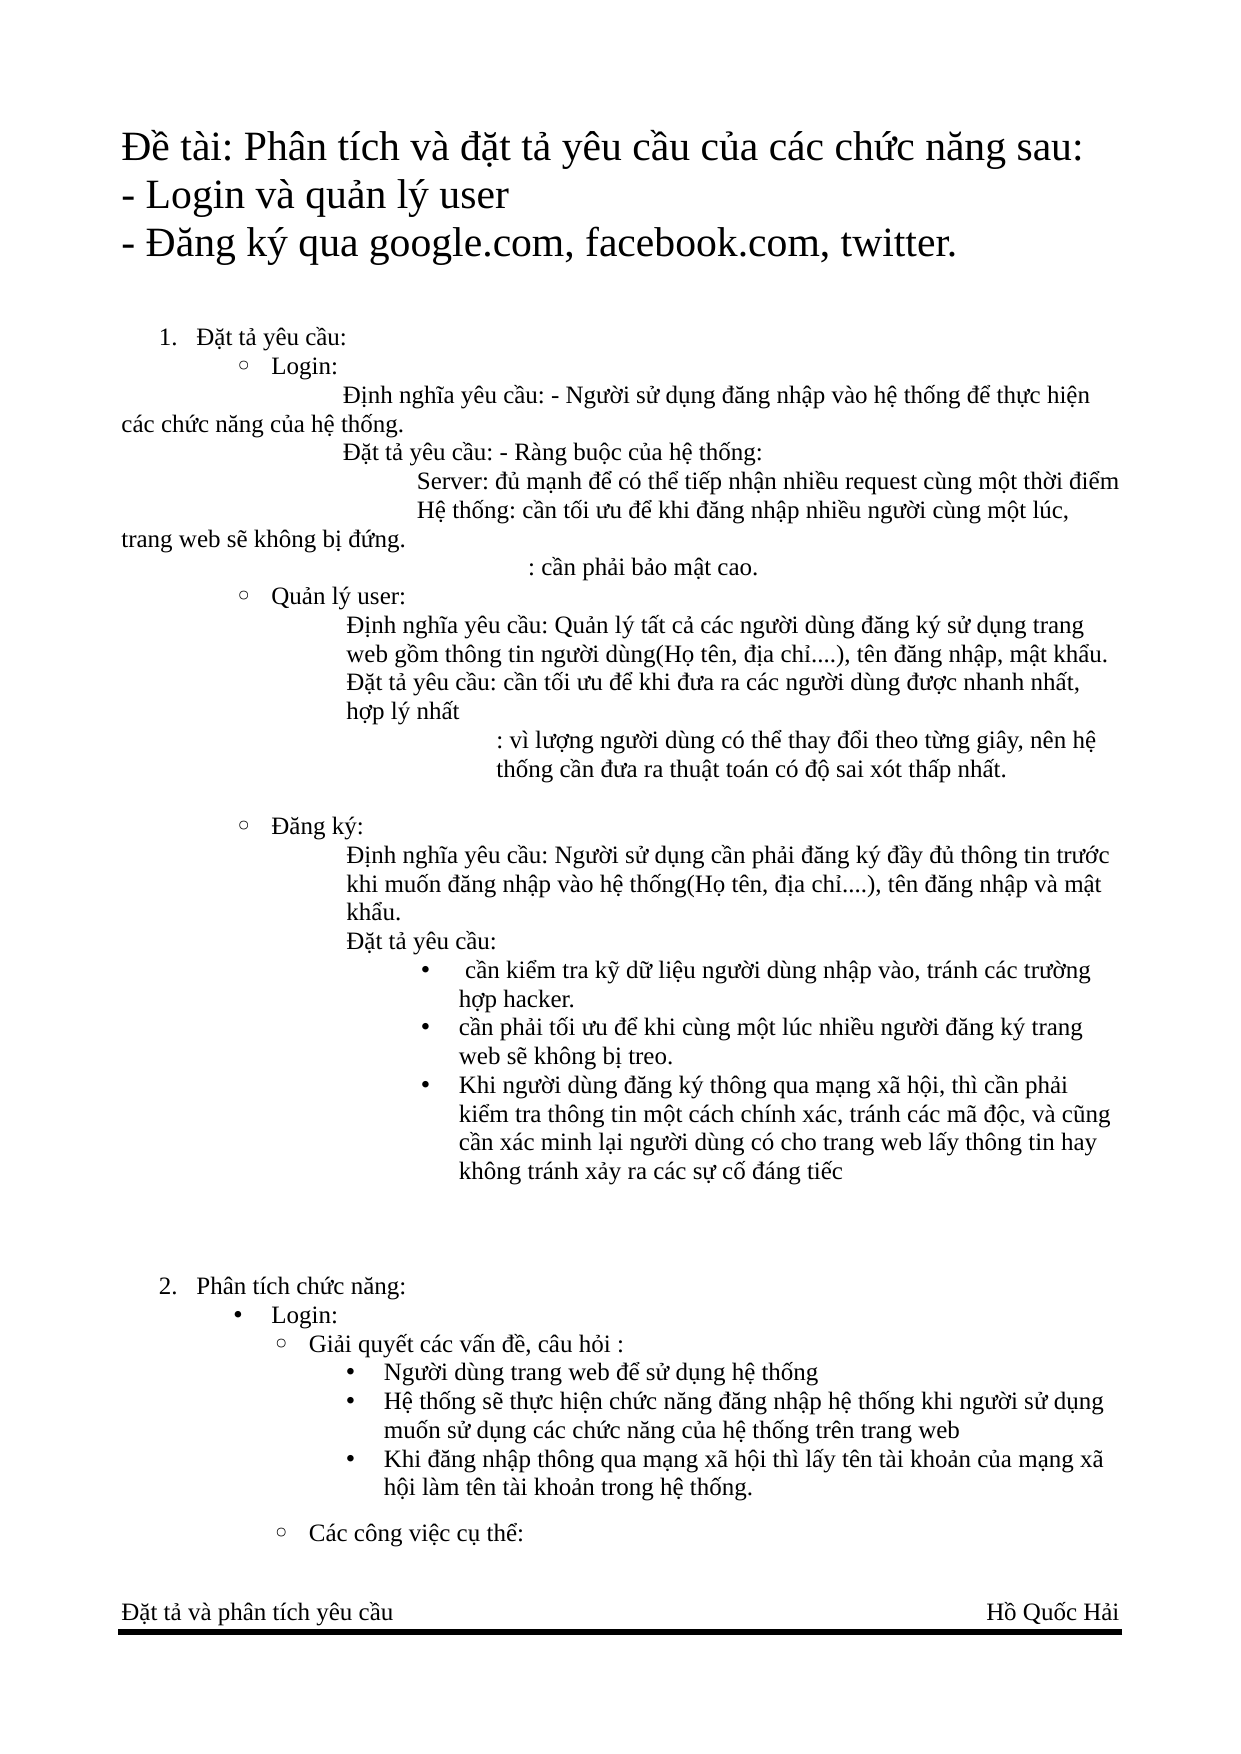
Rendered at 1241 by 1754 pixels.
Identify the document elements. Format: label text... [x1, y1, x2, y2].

text Định nghĩa yêu cầu: - Người sử dụng đăng nhập vào hệ thống để thực hiện các chức năng của hệ thống. [121, 380, 1119, 437]
list Khi đăng nhập thông qua mạng xã hội thì lấy tên tài khoản của mạng xã hội làm tên tài khoản trong hệ thống. [346, 1444, 1119, 1501]
list cần kiểm tra kỹ dữ liệu người dùng nhập vào, tránh các trường hợp hacker. [421, 955, 1119, 1012]
text Hệ thống: cần tối ưu để khi đăng nhập nhiều người cùng một lúc, trang web sẽ không bị đứng. [121, 495, 1119, 552]
list cần phải tối ưu để khi cùng một lúc nhiều người đăng ký trang web sẽ không bị treo. [421, 1012, 1119, 1070]
list Phân tích chức năng: [159, 1271, 1119, 1300]
text - Đăng ký qua google.com, facebook.com, twitter. [121, 217, 1119, 265]
text - Login và quản lý user [121, 169, 1119, 217]
list Quản lý user: [234, 581, 1119, 610]
text Server: đủ mạnh để có thể tiếp nhận nhiều request cùng một thời điểm [121, 466, 1119, 495]
list Giải quyết các vấn đề, câu hỏi : [271, 1329, 1119, 1357]
list Đặt tả yêu cầu: [309, 926, 1119, 955]
list Định nghĩa yêu cầu: Quản lý tất cả các người dùng đăng ký sử dụng trang web gồm thông tin người dùng(Họ tên, địa chỉ....), tên đăng nhập, mật khẩu. [309, 610, 1119, 667]
list Login: [234, 1300, 1119, 1329]
text Đặt tả yêu cầu: - Ràng buộc của hệ thống: [121, 437, 1119, 466]
list Hệ thống sẽ thực hiện chức năng đăng nhập hệ thống khi người sử dụng muốn sử dụng các chức năng của hệ thống trên trang web [346, 1386, 1119, 1444]
list Khi người dùng đăng ký thông qua mạng xã hội, thì cần phải kiểm tra thông tin một cách chính xác, tránh các mã độc, và cũng cần xác minh lại người dùng có cho trang web lấy thông tin hay không tránh xảy ra các sự cố đáng tiếc [421, 1070, 1119, 1185]
list Các công việc cụ thể: [271, 1518, 1119, 1547]
list Login: [234, 351, 1119, 380]
list : vì lượng người dùng có thể thay đổi theo từng giây, nên hệ thống cần đưa ra thuật toán có độ sai xót thấp nhất. [459, 725, 1119, 782]
list Định nghĩa yêu cầu: Người sử dụng cần phải đăng ký đầy đủ thông tin trước khi muốn đăng nhập vào hệ thống(Họ tên, địa chỉ....), tên đăng nhập và mật khẩu. [309, 840, 1119, 926]
list Đăng ký: [234, 811, 1119, 840]
list Đặt tả yêu cầu: cần tối ưu để khi đưa ra các người dùng được nhanh nhất, hợp lý nhất [309, 667, 1119, 725]
list Người dùng trang web để sử dụng hệ thống [346, 1357, 1119, 1386]
list Đặt tả yêu cầu: [159, 322, 1119, 351]
text Đề tài: Phân tích và đặt tả yêu cầu của các chức năng sau: [121, 121, 1119, 169]
text : cần phải bảo mật cao. [121, 552, 1119, 581]
